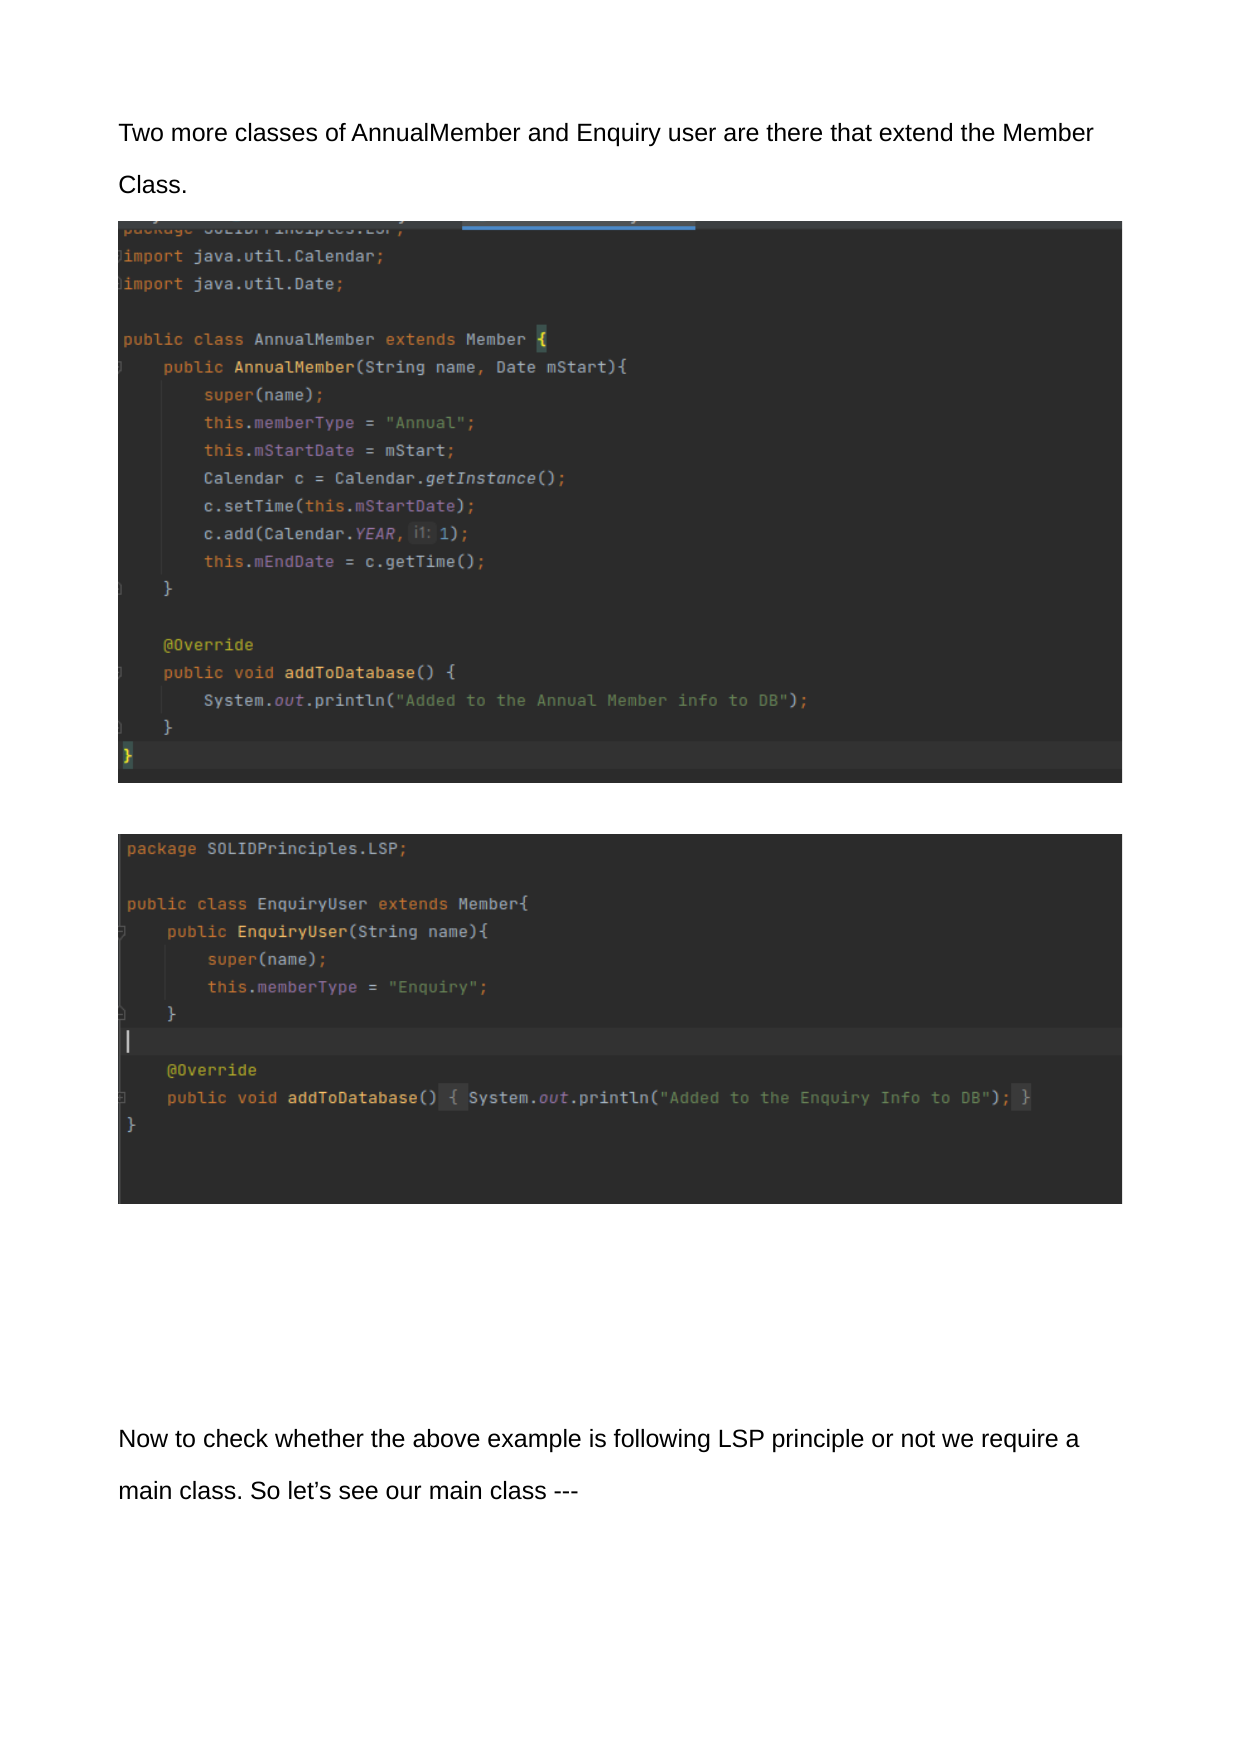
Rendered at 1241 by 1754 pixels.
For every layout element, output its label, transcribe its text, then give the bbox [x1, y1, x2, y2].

text Two more classes of AnnualMember and Enquiry user are there that extend the Member Class. [118, 118, 1122, 198]
text Now to check whether the above example is following LSP principle or not we require a main class. So let’s see our main class --- [118, 1424, 1122, 1504]
picture [118, 221, 1123, 783]
picture [118, 834, 1123, 1204]
